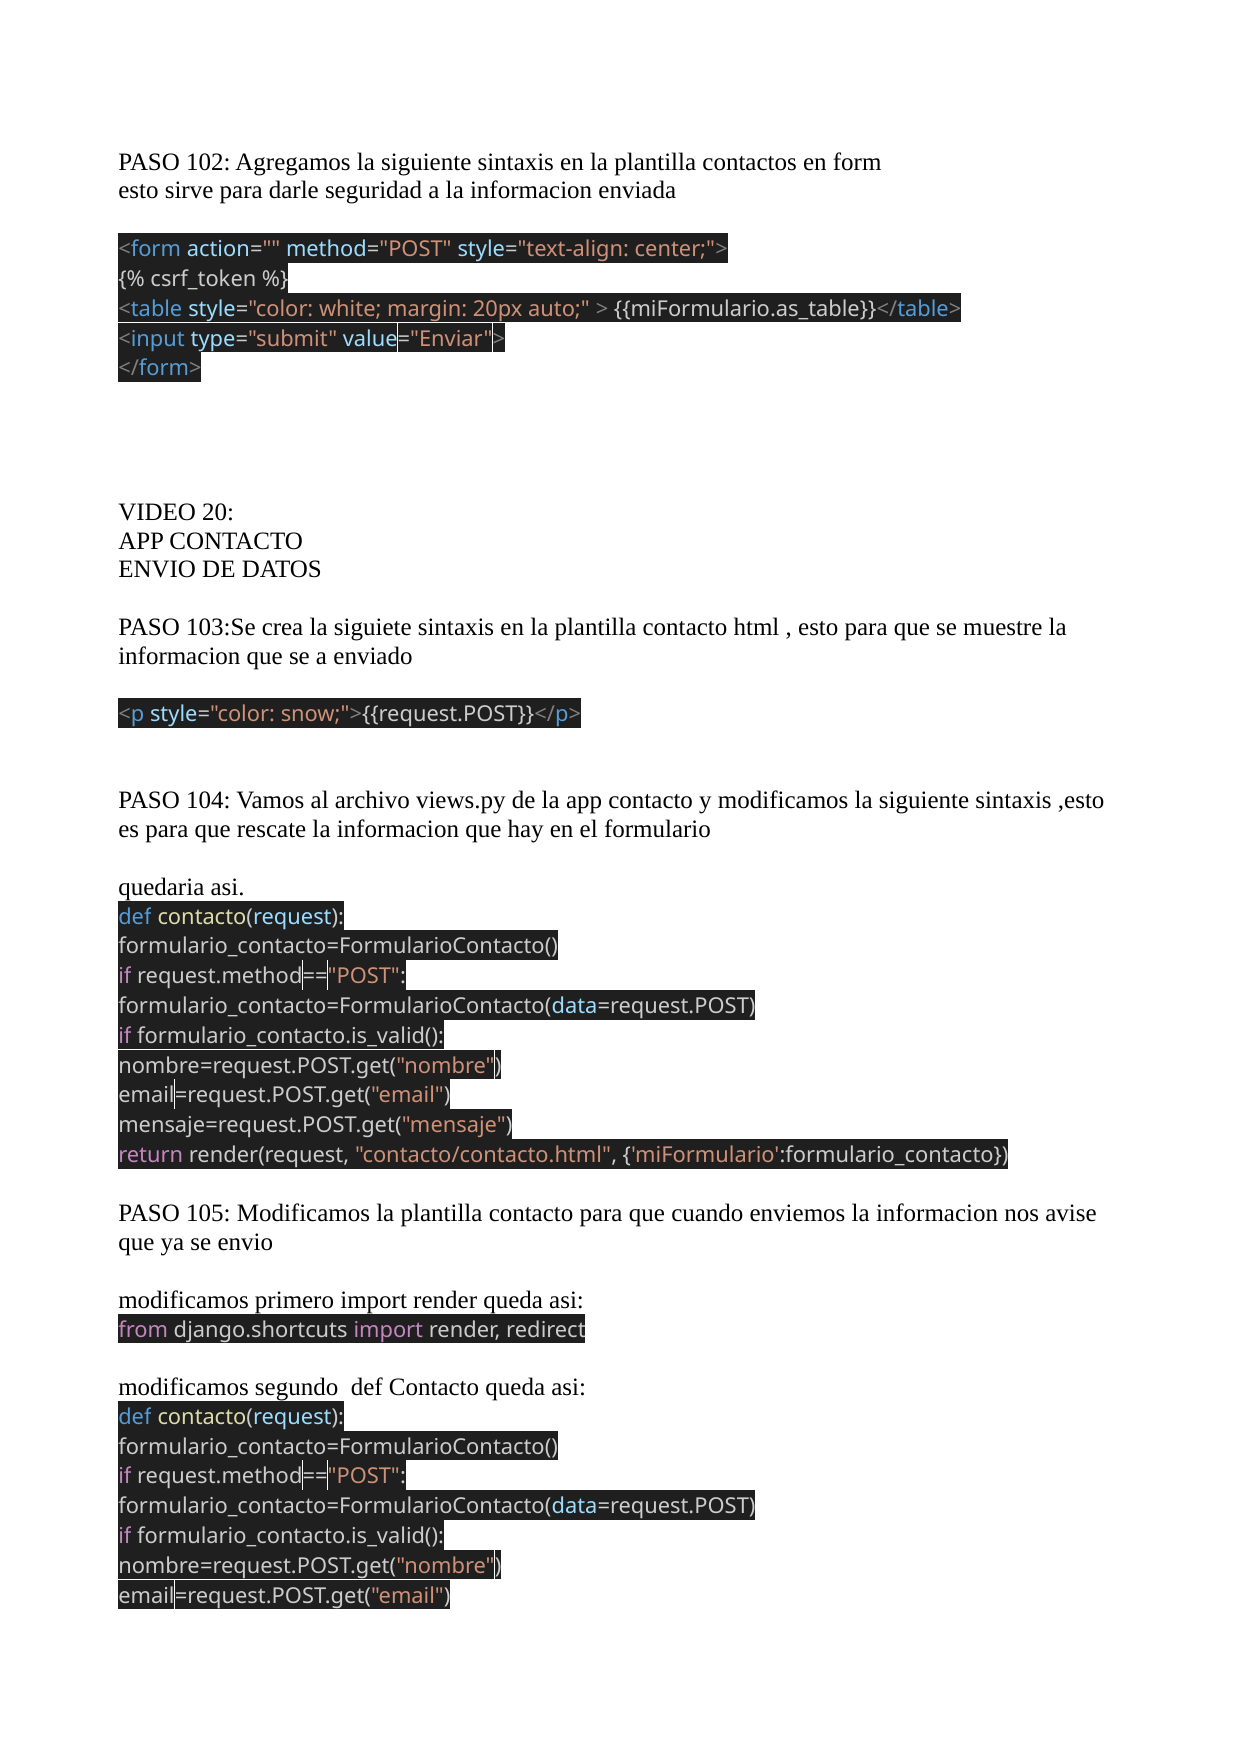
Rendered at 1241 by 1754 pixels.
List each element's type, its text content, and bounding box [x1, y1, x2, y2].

text mensaje=request.POST.get("mensaje") [118, 1109, 1122, 1139]
text def contacto(request): [118, 1401, 1122, 1431]
text PASO 103:Se crea la siguiete sintaxis en la plantilla contacto html , esto para que se muestre la informacion que se a enviado [118, 612, 1122, 669]
text PASO 104: Vamos al archivo views.py de la app contacto y modificamos la siguiente sintaxis ,esto es para que rescate la informacion que hay en el formulario [118, 786, 1122, 843]
text formulario_contacto=FormularioContacto(data=request.POST) [118, 990, 1122, 1020]
text email=request.POST.get("email") [118, 1579, 1122, 1609]
text return render(request, "contacto/contacto.html", {'miFormulario':formulario_contacto}) [118, 1139, 1122, 1169]
text <input type="submit" value="Enviar"> [118, 322, 1122, 352]
text <table style="color: white; margin: 20px auto;" > {{miFormulario.as_table}}</table> [118, 293, 1122, 322]
text {% csrf_token %} [118, 263, 1122, 293]
text PASO 102: Agregamos la siguiente sintaxis en la plantilla contactos en form [118, 147, 1122, 176]
text </form> [118, 352, 1122, 382]
text nombre=request.POST.get("nombre") [118, 1550, 1122, 1579]
text if formulario_contacto.is_valid(): [118, 1520, 1122, 1550]
text PASO 105: Modificamos la plantilla contacto para que cuando enviemos la informacion nos avise que ya se envio [118, 1198, 1122, 1256]
text VIDEO 20: [118, 497, 1122, 526]
text formulario_contacto=FormularioContacto() [118, 930, 1122, 960]
text if request.method=="POST": [118, 1460, 1122, 1490]
text from django.shortcuts import render, redirect [118, 1313, 1122, 1343]
text formulario_contacto=FormularioContacto() [118, 1431, 1122, 1460]
text APP CONTACTO [118, 526, 1122, 554]
text <form action="" method="POST" style="text-align: center;"> [118, 233, 1122, 263]
text <p style="color: snow;">{{request.POST}}</p> [118, 698, 1122, 728]
text formulario_contacto=FormularioContacto(data=request.POST) [118, 1490, 1122, 1520]
text ENVIO DE DATOS [118, 554, 1122, 583]
text if request.method=="POST": [118, 960, 1122, 990]
text modificamos primero import render queda asi: [118, 1285, 1122, 1313]
text modificamos segundo def Contacto queda asi: [118, 1372, 1122, 1401]
text if formulario_contacto.is_valid(): [118, 1020, 1122, 1049]
text email=request.POST.get("email") [118, 1079, 1122, 1109]
text nombre=request.POST.get("nombre") [118, 1049, 1122, 1079]
text esto sirve para darle seguridad a la informacion enviada [118, 176, 1122, 204]
text quedaria asi. [118, 872, 1122, 901]
text def contacto(request): [118, 901, 1122, 930]
